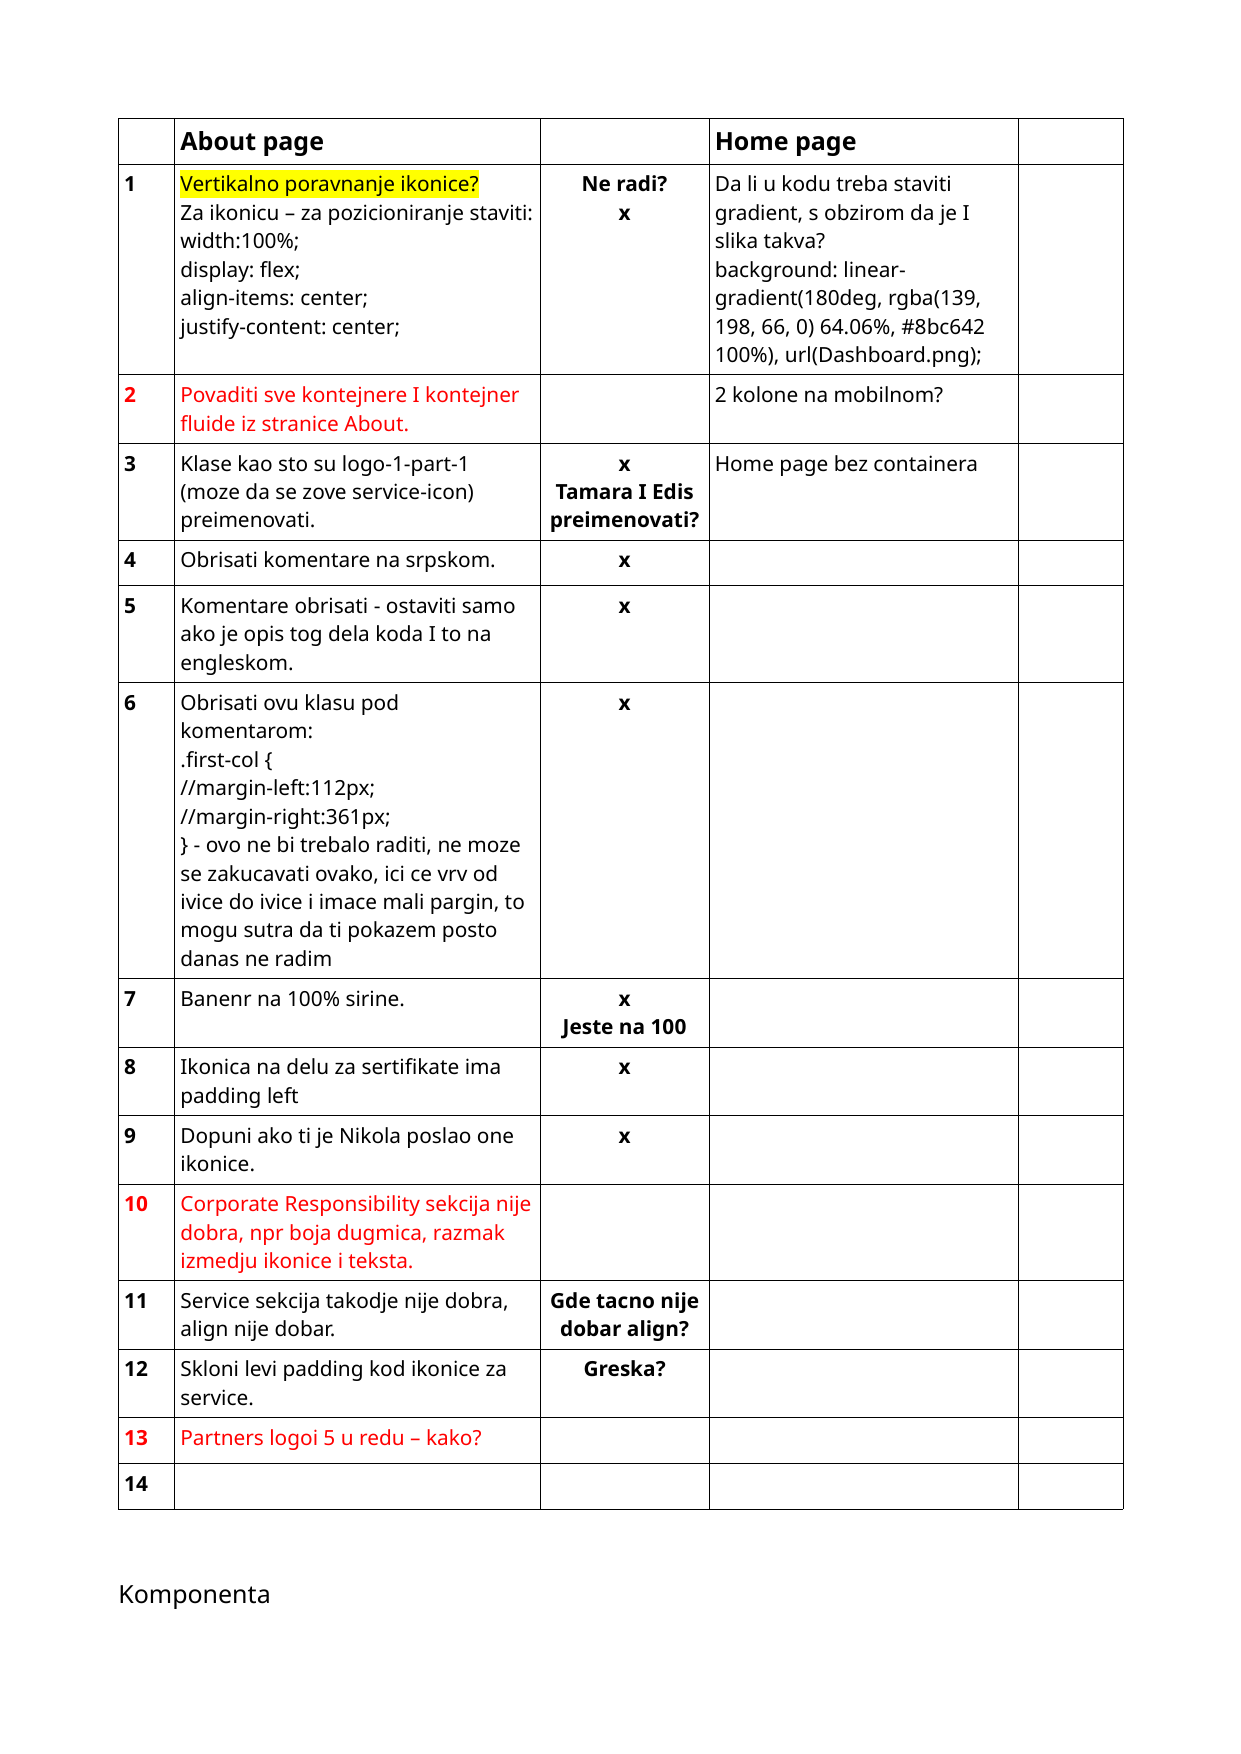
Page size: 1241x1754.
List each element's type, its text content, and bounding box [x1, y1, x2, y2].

table_cell Corporate Responsibility sekcija nije dobra, npr boja dugmica, razmak izmedju ikonice i teksta. [175, 1185, 540, 1280]
table_cell [1019, 586, 1123, 682]
table_cell Skloni levi padding kod ikonice za service. [175, 1350, 540, 1417]
table_cell [1019, 1464, 1123, 1508]
table_cell [710, 1281, 1018, 1349]
table_cell Home page bez containera [710, 444, 1018, 540]
table_cell x Jeste na 100 [541, 979, 709, 1047]
table_cell [1019, 444, 1123, 540]
table_cell [710, 586, 1018, 682]
table_cell [710, 1418, 1018, 1463]
table_cell [710, 1185, 1018, 1280]
table_cell [1019, 1116, 1123, 1183]
table_cell 9 [119, 1116, 174, 1183]
table_cell [1019, 1350, 1123, 1417]
table_cell Dopuni ako ti je Nikola poslao one ikonice. [175, 1116, 540, 1183]
text Komponenta [118, 1577, 1122, 1611]
table_cell 5 [119, 586, 174, 682]
table_cell x [541, 541, 709, 585]
table_cell Service sekcija takodje nije dobra, align nije dobar. [175, 1281, 540, 1349]
table_cell Ikonica na delu za sertifikate ima padding left [175, 1048, 540, 1115]
table_cell [710, 1350, 1018, 1417]
table_cell [1019, 1185, 1123, 1280]
table_cell 10 [119, 1185, 174, 1280]
table_cell 2 [119, 375, 174, 443]
table_cell Povaditi sve kontejnere I kontejner fluide iz stranice About. [175, 375, 540, 443]
table_cell x [541, 683, 709, 978]
table_cell 4 [119, 541, 174, 585]
table_header About page [175, 119, 540, 164]
table_cell 13 [119, 1418, 174, 1463]
table_cell Obrisati komentare na srpskom. [175, 541, 540, 585]
table_cell [541, 375, 709, 443]
table_header [541, 119, 709, 164]
table_cell Da li u kodu treba staviti gradient, s obzirom da je I slika takva? background: linear-gradient(180deg, rgba(139, 198, 66, 0) 64.06%, #8bc642 100%), url(Dashboard.png); [710, 165, 1018, 374]
table_cell x [541, 1116, 709, 1183]
table_header Home page [710, 119, 1018, 164]
table_cell Gde tacno nije dobar align? [541, 1281, 709, 1349]
table_cell Obrisati ovu klasu pod komentarom: .first-col { //margin-left:112px; //margin-right:361px; } - ovo ne bi trebalo raditi, ne moze se zakucavati ovako, ici ce vrv od ivice do ivice i imace mali pargin, to mogu sutra da ti pokazem posto danas ne radim [175, 683, 540, 978]
table_cell [1019, 1048, 1123, 1115]
table_cell 8 [119, 1048, 174, 1115]
table_cell 14 [119, 1464, 174, 1508]
table_cell x [541, 1048, 709, 1115]
table_cell [710, 1464, 1018, 1508]
table_cell [1019, 165, 1123, 374]
table_cell [710, 541, 1018, 585]
table_cell x Tamara I Edis preimenovati? [541, 444, 709, 540]
table_cell [1019, 1281, 1123, 1349]
table_cell [541, 1464, 709, 1508]
table_header [119, 119, 174, 164]
table_cell 12 [119, 1350, 174, 1417]
table_cell [541, 1418, 709, 1463]
table_cell [1019, 1418, 1123, 1463]
table_cell Partners logoi 5 u redu – kako? [175, 1418, 540, 1463]
table_cell 3 [119, 444, 174, 540]
table_header [1019, 119, 1123, 164]
table_cell Banenr na 100% sirine. [175, 979, 540, 1047]
table_cell [710, 683, 1018, 978]
table_cell Vertikalno poravnanje ikonice? Za ikonicu – za pozicioniranje staviti: width:100%; display: flex; align-items: center; justify-content: center; [175, 165, 540, 374]
table_cell Greska? [541, 1350, 709, 1417]
table_cell [1019, 683, 1123, 978]
table_cell Ne radi? x [541, 165, 709, 374]
table_cell [1019, 979, 1123, 1047]
table_cell 6 [119, 683, 174, 978]
table_cell 7 [119, 979, 174, 1047]
table_cell 2 kolone na mobilnom? [710, 375, 1018, 443]
table_cell [1019, 375, 1123, 443]
table_cell [175, 1464, 540, 1508]
table_cell 1 [119, 165, 174, 374]
table_cell Klase kao sto su logo-1-part-1 (moze da se zove service-icon) preimenovati. [175, 444, 540, 540]
table_cell [710, 979, 1018, 1047]
table_cell [710, 1116, 1018, 1183]
table_cell x [541, 586, 709, 682]
table_cell [710, 1048, 1018, 1115]
table_cell [541, 1185, 709, 1280]
table_cell 11 [119, 1281, 174, 1349]
table_cell Komentare obrisati - ostaviti samo ako je opis tog dela koda I to na engleskom. [175, 586, 540, 682]
table_cell [1019, 541, 1123, 585]
